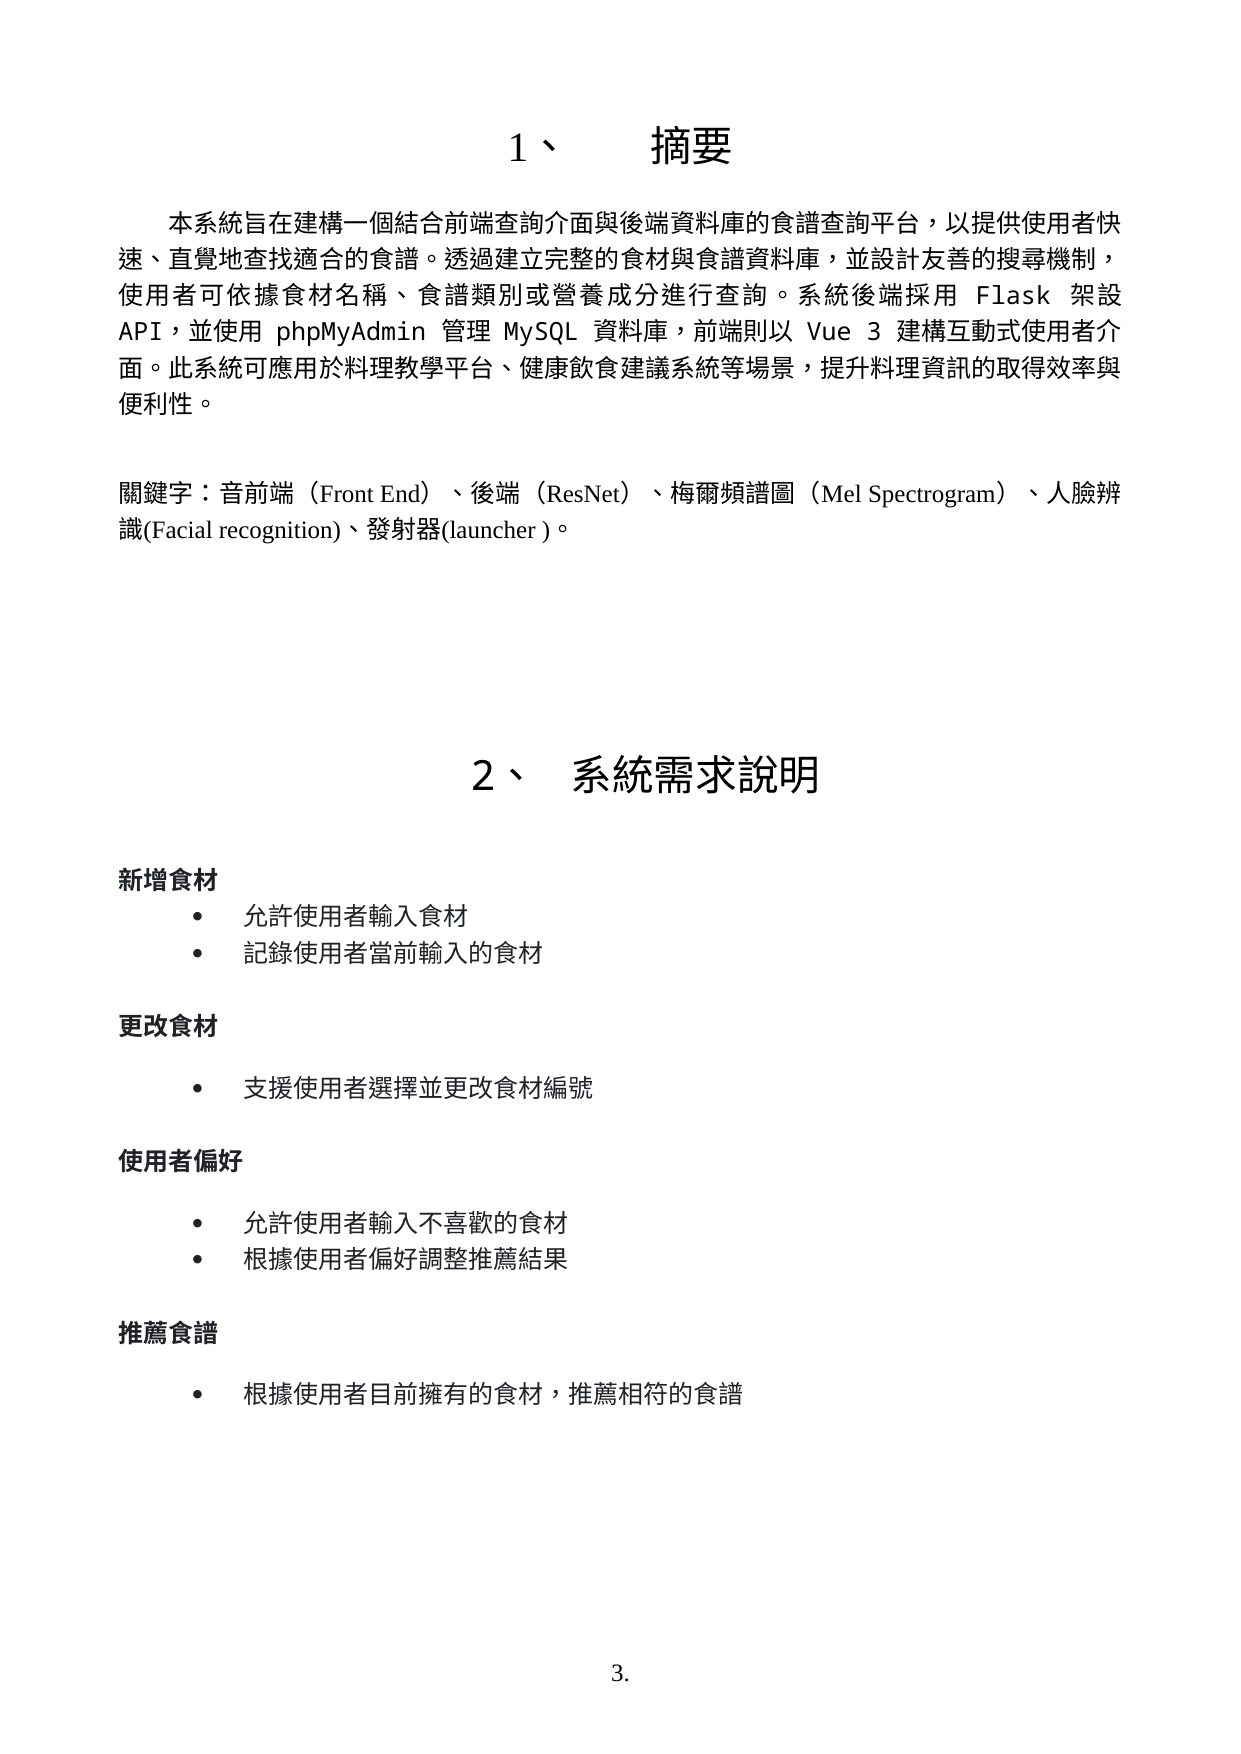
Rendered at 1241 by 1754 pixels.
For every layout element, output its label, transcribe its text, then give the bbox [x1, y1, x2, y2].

list 摘要 [118, 113, 1122, 173]
list 允許使用者輸入不喜歡的食材 [193, 1203, 1122, 1239]
list 根據使用者目前擁有的食材，推薦相符的食譜 [193, 1374, 1122, 1411]
text 本系統旨在建構一個結合前端查詢介面與後端資料庫的食譜查詢平台，以提供使用者快速、直覺地查找適合的食譜。透過建立完整的食材與食譜資料庫，並設計友善的搜尋機制，使用者可依據食材名稱、食譜類別或營養成分進行查詢。系統後端採用 Flask 架設 API，並使用 phpMyAdmin 管理 MySQL 資料庫，前端則以 Vue 3 建構互動式使用者介面。此系統可應用於料理教學平台、健康飲食建議系統等場景，提升料理資訊的取得效率與便利性。 [118, 203, 1122, 421]
text 新增食材 [118, 861, 1122, 897]
subtitle 更改食材 [118, 1007, 1122, 1043]
list 系統需求說明 [168, 742, 1122, 803]
text 關鍵字：音前端（Front End）、後端（ResNet）、梅爾頻譜圖（Mel Spectrogram）、人臉辨識(Facial recognition)、發射器(launcher )。 [118, 473, 1122, 546]
list 記錄使用者當前輸入的食材 [193, 933, 1122, 969]
list 支援使用者選擇並更改食材編號 [193, 1068, 1122, 1104]
subtitle 推薦食譜 [118, 1313, 1122, 1349]
list 根據使用者偏好調整推薦結果 [193, 1239, 1122, 1276]
list 允許使用者輸入食材 [193, 897, 1122, 933]
subtitle 使用者偏好 [118, 1142, 1122, 1178]
